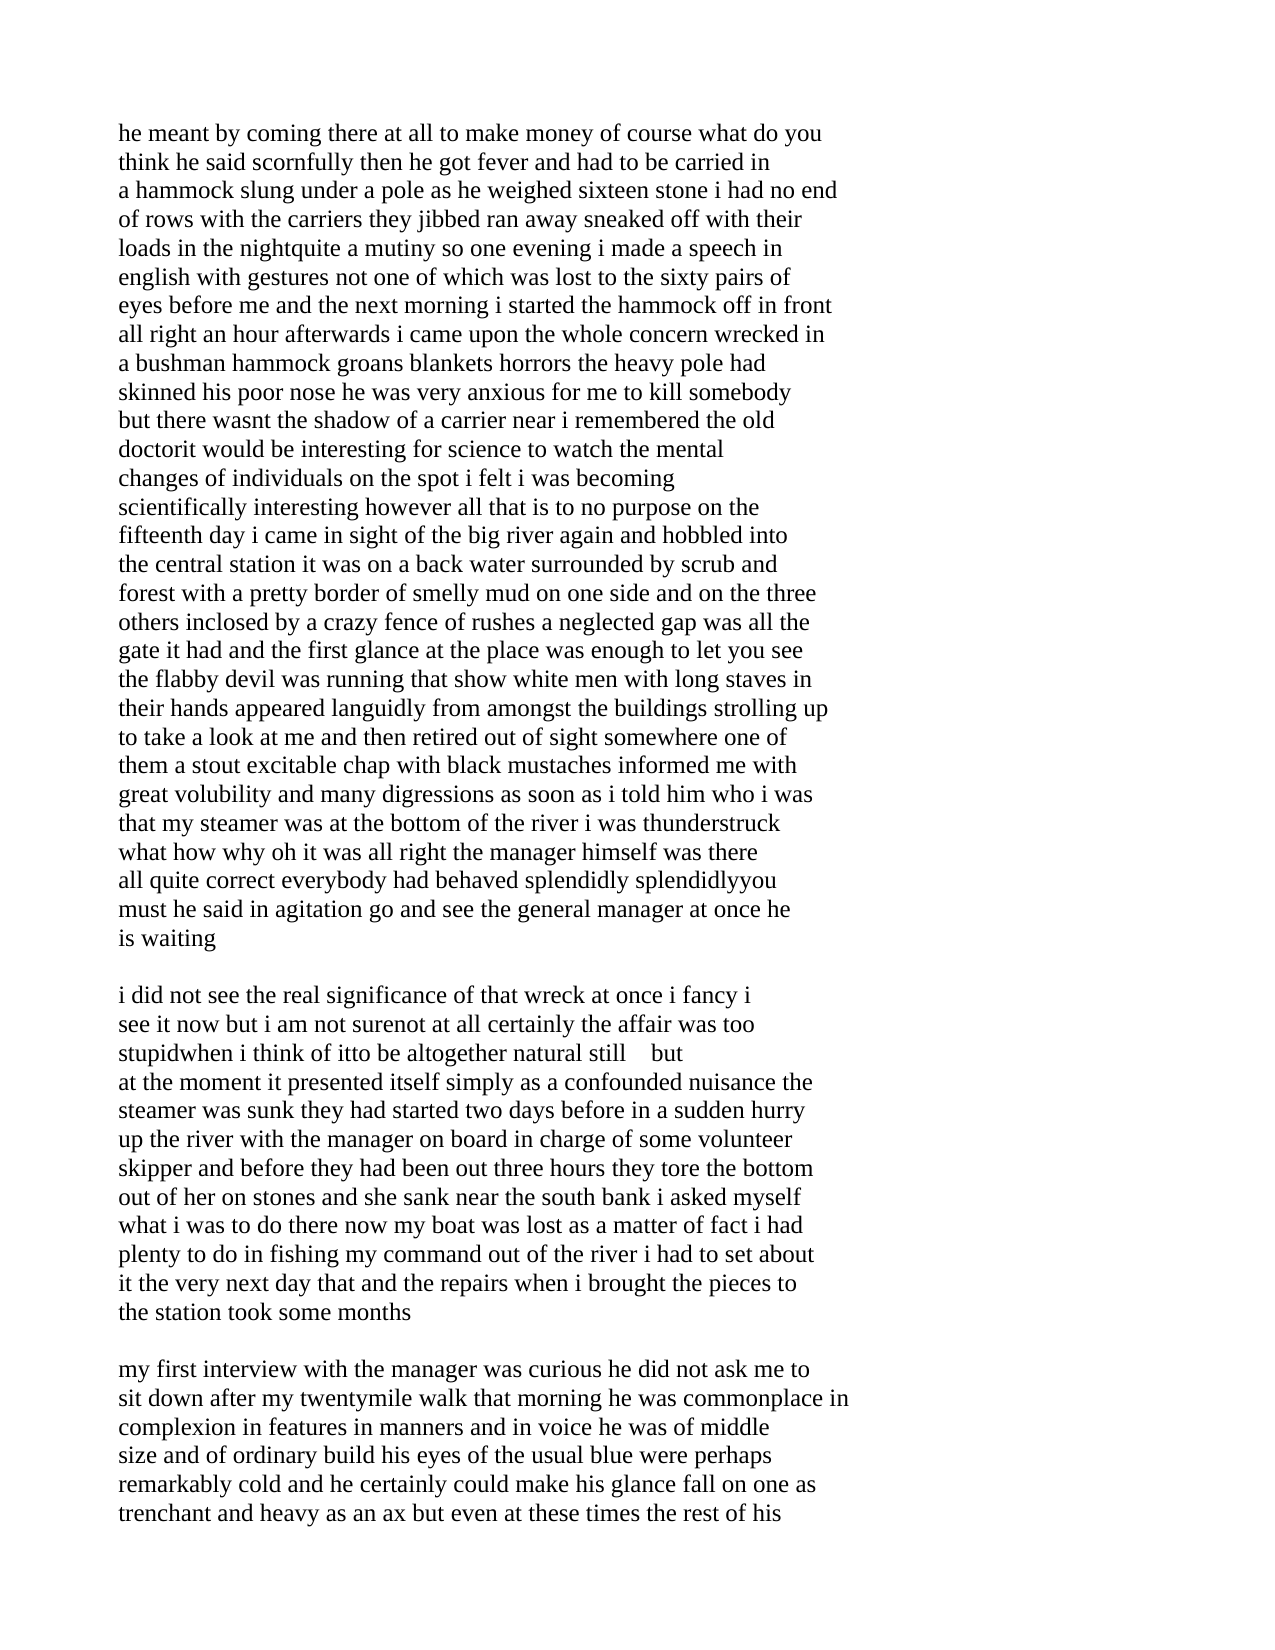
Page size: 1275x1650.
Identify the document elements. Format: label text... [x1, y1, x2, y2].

text must he said in agitation go and see the general manager at once he [118, 894, 1157, 923]
text i did not see the real significance of that wreck at once i fancy i [118, 981, 1157, 1009]
text steamer was sunk they had started two days before in a sudden hurry [118, 1096, 1157, 1124]
text size and of ordinary build his eyes of the usual blue were perhaps [118, 1441, 1157, 1469]
text fifteenth day i came in sight of the big river again and hobbled into [118, 521, 1157, 549]
text of rows with the carriers they jibbed ran away sneaked off with their [118, 204, 1157, 233]
text their hands appeared languidly from amongst the buildings strolling up [118, 693, 1157, 722]
text that my steamer was at the bottom of the river i was thunderstruck [118, 808, 1157, 837]
text the central station it was on a back water surrounded by scrub and [118, 549, 1157, 578]
text them a stout excitable chap with black mustaches informed me with [118, 751, 1157, 779]
text my first interview with the manager was curious he did not ask me to [118, 1354, 1157, 1383]
text the flabby devil was running that show white men with long staves in [118, 664, 1157, 693]
text doctorit would be interesting for science to watch the mental [118, 434, 1157, 463]
text it the very next day that and the repairs when i brought the pieces to [118, 1268, 1157, 1297]
text sit down after my twentymile walk that morning he was commonplace in [118, 1383, 1157, 1412]
text skinned his poor nose he was very anxious for me to kill somebody [118, 377, 1157, 406]
text plenty to do in fishing my command out of the river i had to set about [118, 1239, 1157, 1268]
text up the river with the manager on board in charge of some volunteer [118, 1124, 1157, 1153]
text forest with a pretty border of smelly mud on one side and on the three [118, 578, 1157, 607]
text english with gestures not one of which was lost to the sixty pairs of [118, 262, 1157, 291]
text complexion in features in manners and in voice he was of middle [118, 1412, 1157, 1441]
text skipper and before they had been out three hours they tore the bottom [118, 1153, 1157, 1182]
text scientifically interesting however all that is to no purpose on the [118, 492, 1157, 521]
text trenchant and heavy as an ax but even at these times the rest of his [118, 1498, 1157, 1527]
text think he said scornfully then he got fever and had to be carried in [118, 147, 1157, 176]
text changes of individuals on the spot i felt i was becoming [118, 463, 1157, 492]
text all right an hour afterwards i came upon the whole concern wrecked in [118, 319, 1157, 348]
text a bushman hammock groans blankets horrors the heavy pole had [118, 348, 1157, 377]
text he meant by coming there at all to make money of course what do you [118, 118, 1157, 147]
text but there wasnt the shadow of a carrier near i remembered the old [118, 406, 1157, 434]
text great volubility and many digressions as soon as i told him who i was [118, 779, 1157, 808]
text others inclosed by a crazy fence of rushes a neglected gap was all the [118, 607, 1157, 636]
text a hammock slung under a pole as he weighed sixteen stone i had no end [118, 176, 1157, 204]
text is waiting [118, 923, 1157, 952]
text what how why oh it was all right the manager himself was there [118, 837, 1157, 866]
text eyes before me and the next morning i started the hammock off in front [118, 291, 1157, 319]
text stupidwhen i think of itto be altogether natural still but [118, 1038, 1157, 1067]
text all quite correct everybody had behaved splendidly splendidlyyou [118, 866, 1157, 894]
text gate it had and the first glance at the place was enough to let you see [118, 636, 1157, 664]
text at the moment it presented itself simply as a confounded nuisance the [118, 1067, 1157, 1096]
text what i was to do there now my boat was lost as a matter of fact i had [118, 1211, 1157, 1239]
text the station took some months [118, 1297, 1157, 1326]
text out of her on stones and she sank near the south bank i asked myself [118, 1182, 1157, 1211]
text see it now but i am not surenot at all certainly the affair was too [118, 1009, 1157, 1038]
text loads in the nightquite a mutiny so one evening i made a speech in [118, 233, 1157, 262]
text to take a look at me and then retired out of sight somewhere one of [118, 722, 1157, 751]
text remarkably cold and he certainly could make his glance fall on one as [118, 1469, 1157, 1498]
